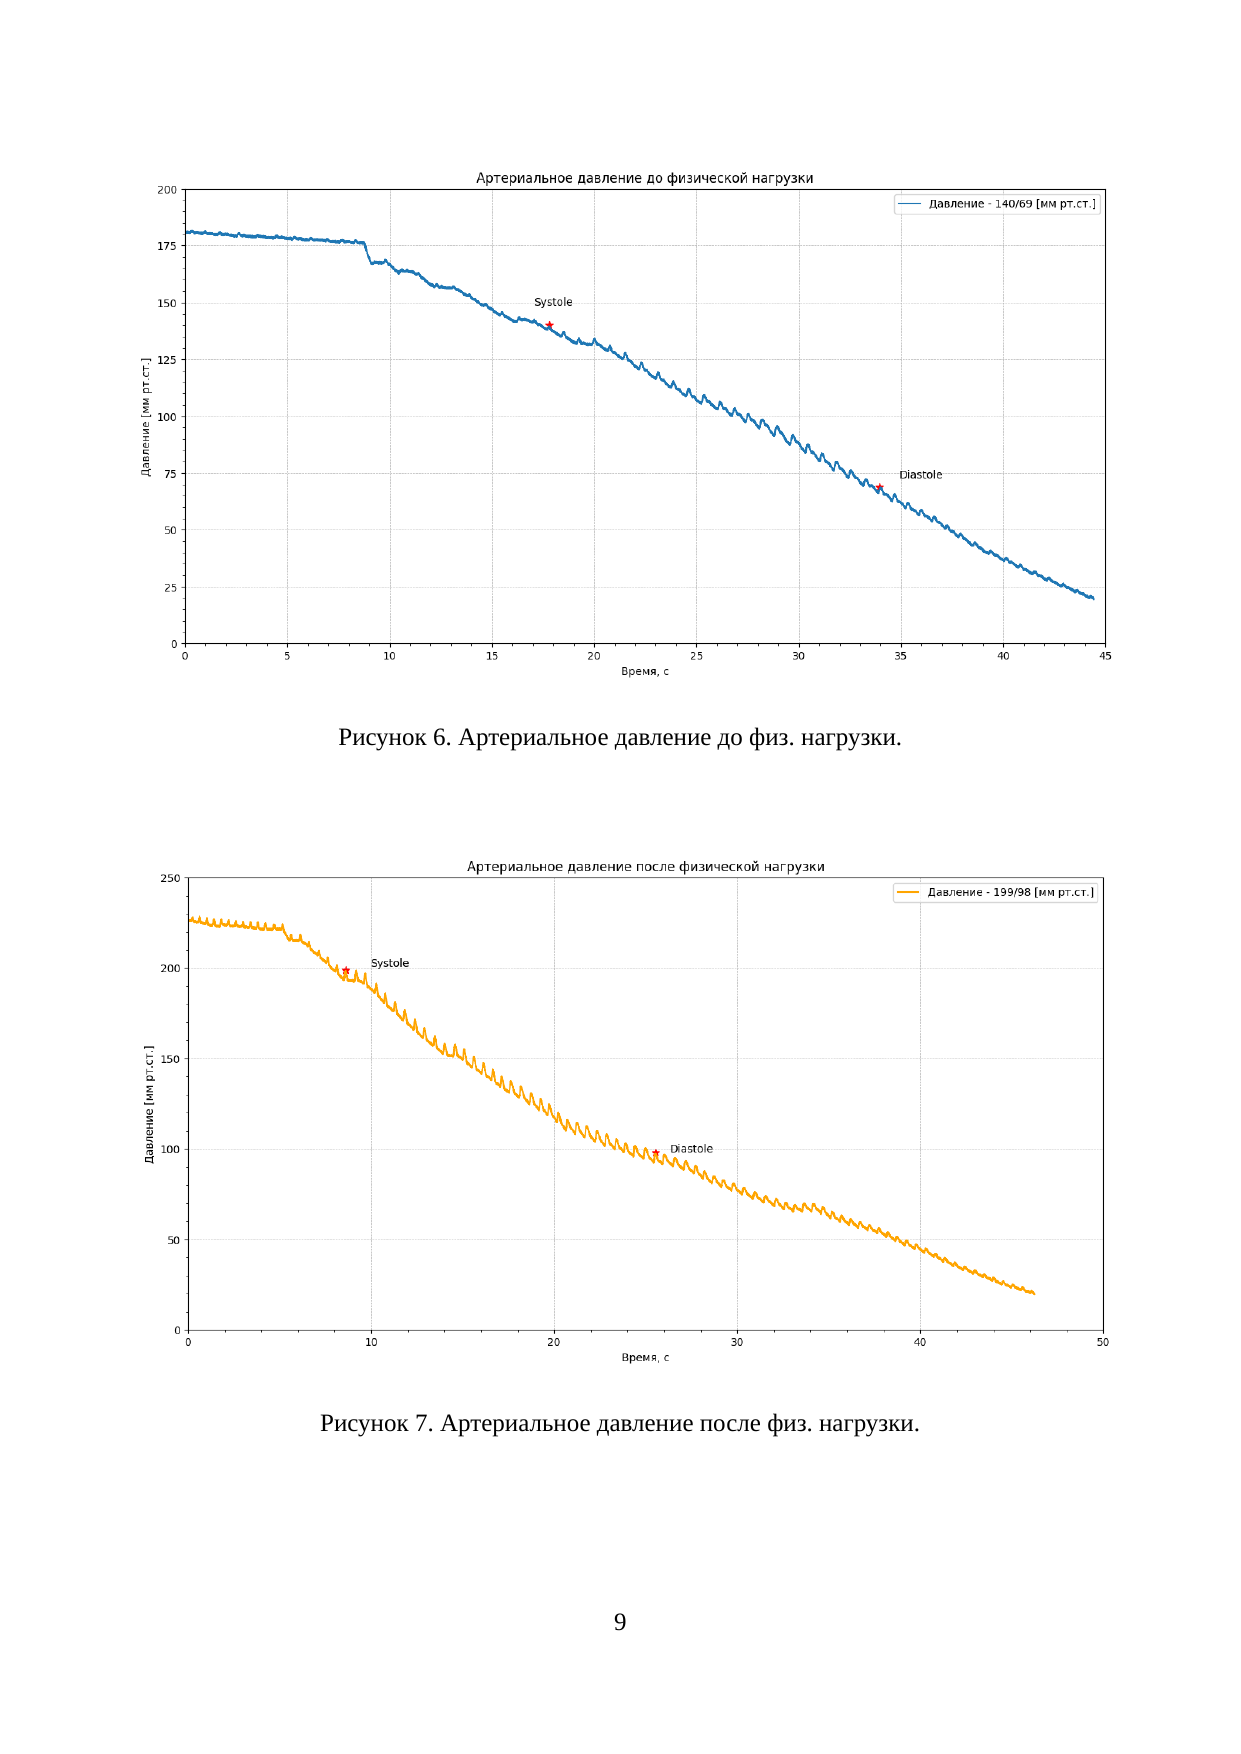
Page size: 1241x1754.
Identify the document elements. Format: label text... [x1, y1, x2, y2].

picture [122, 807, 1118, 1394]
picture [121, 118, 1120, 708]
text Рисунок 6. Артериальное давление до физ. нагрузки. [118, 722, 1122, 750]
text Рисунок 7. Артериальное давление после физ. нагрузки. [118, 1408, 1122, 1437]
